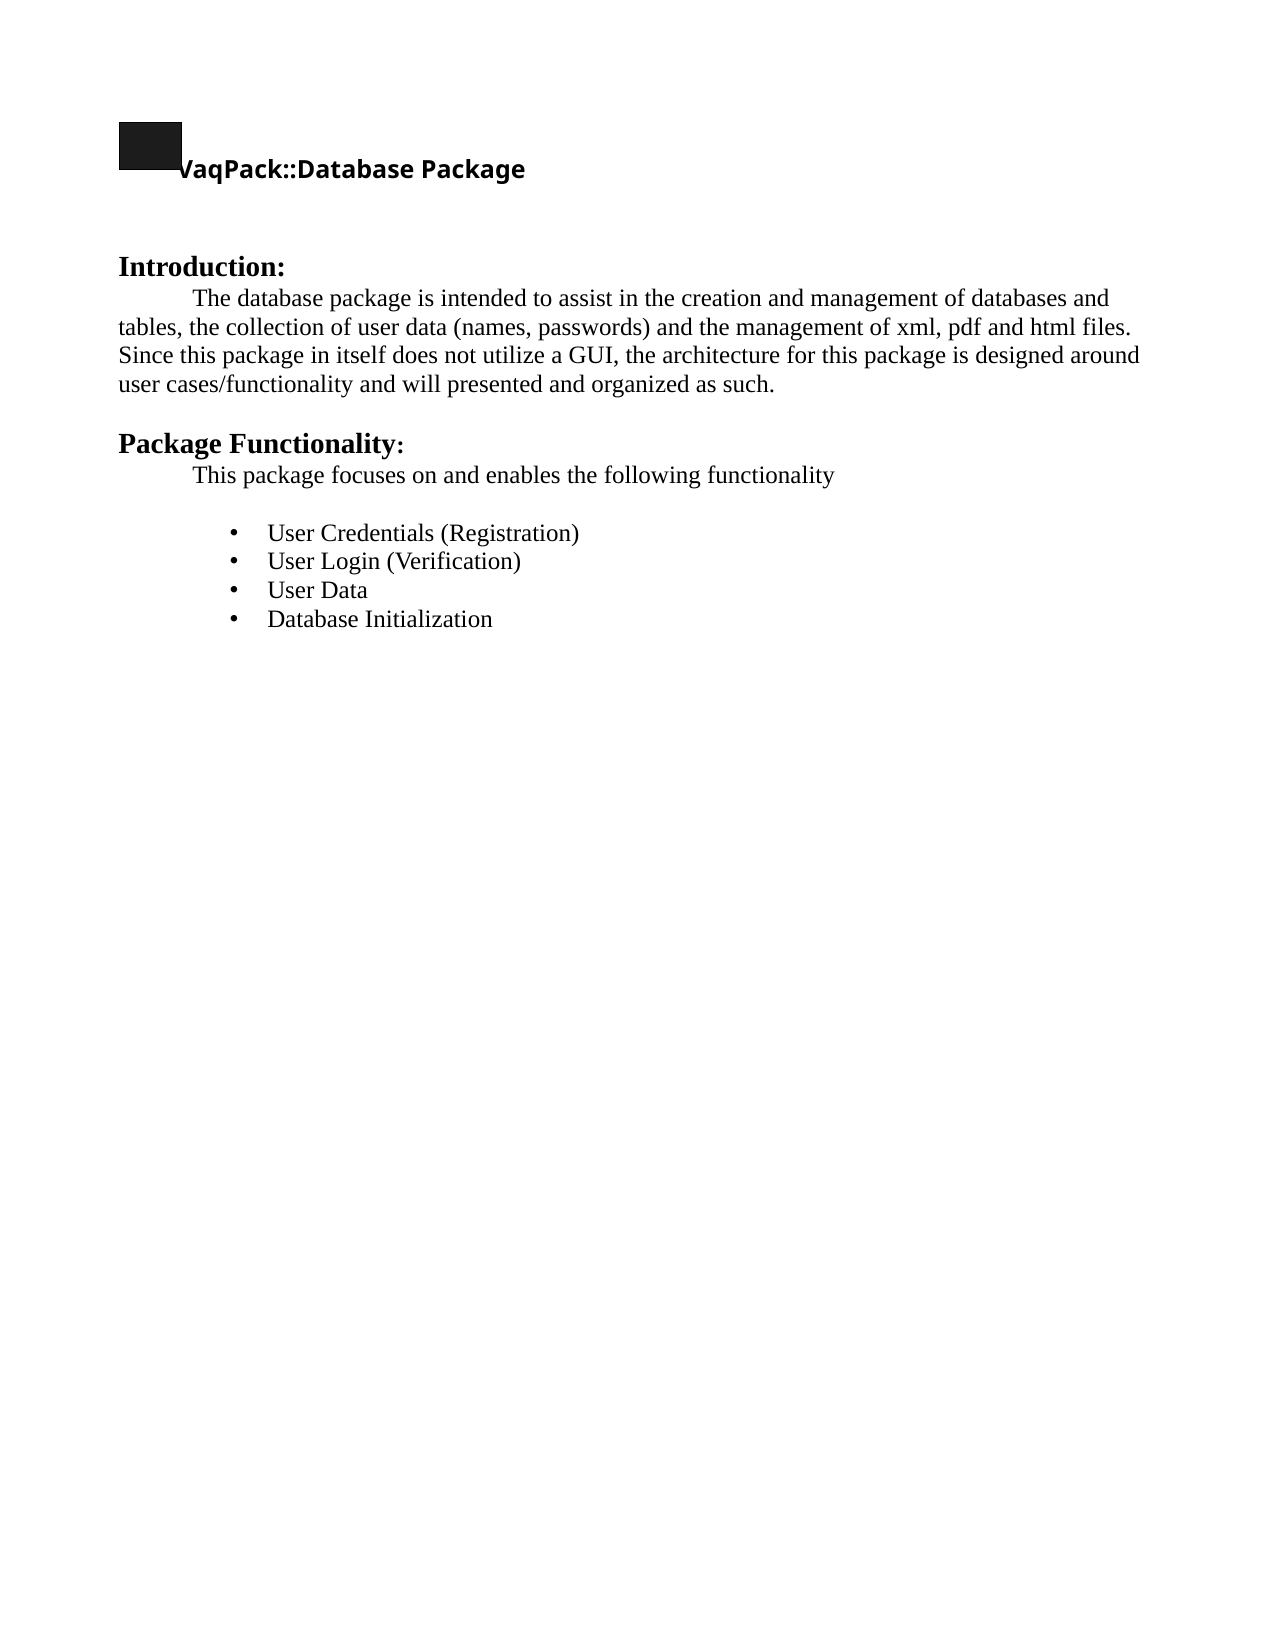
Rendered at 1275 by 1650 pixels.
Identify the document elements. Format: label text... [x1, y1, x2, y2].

text Introduction: [118, 249, 1157, 283]
list User Data [229, 575, 1157, 604]
list Database Initialization [229, 604, 1157, 633]
list User Credentials (Registration) [229, 518, 1157, 546]
list User Login (Verification) [229, 546, 1157, 575]
text The database package is intended to assist in the creation and management of databases and tables, the collection of user data (names, passwords) and the management of xml, pdf and html files. Since this package in itself does not utilize a GUI, the architecture for this package is designed around user cases/functionality and will presented and organized as such. [118, 283, 1157, 398]
text This package focuses on and enables the following functionality [118, 460, 1157, 489]
text Package Functionality: [118, 427, 1157, 460]
